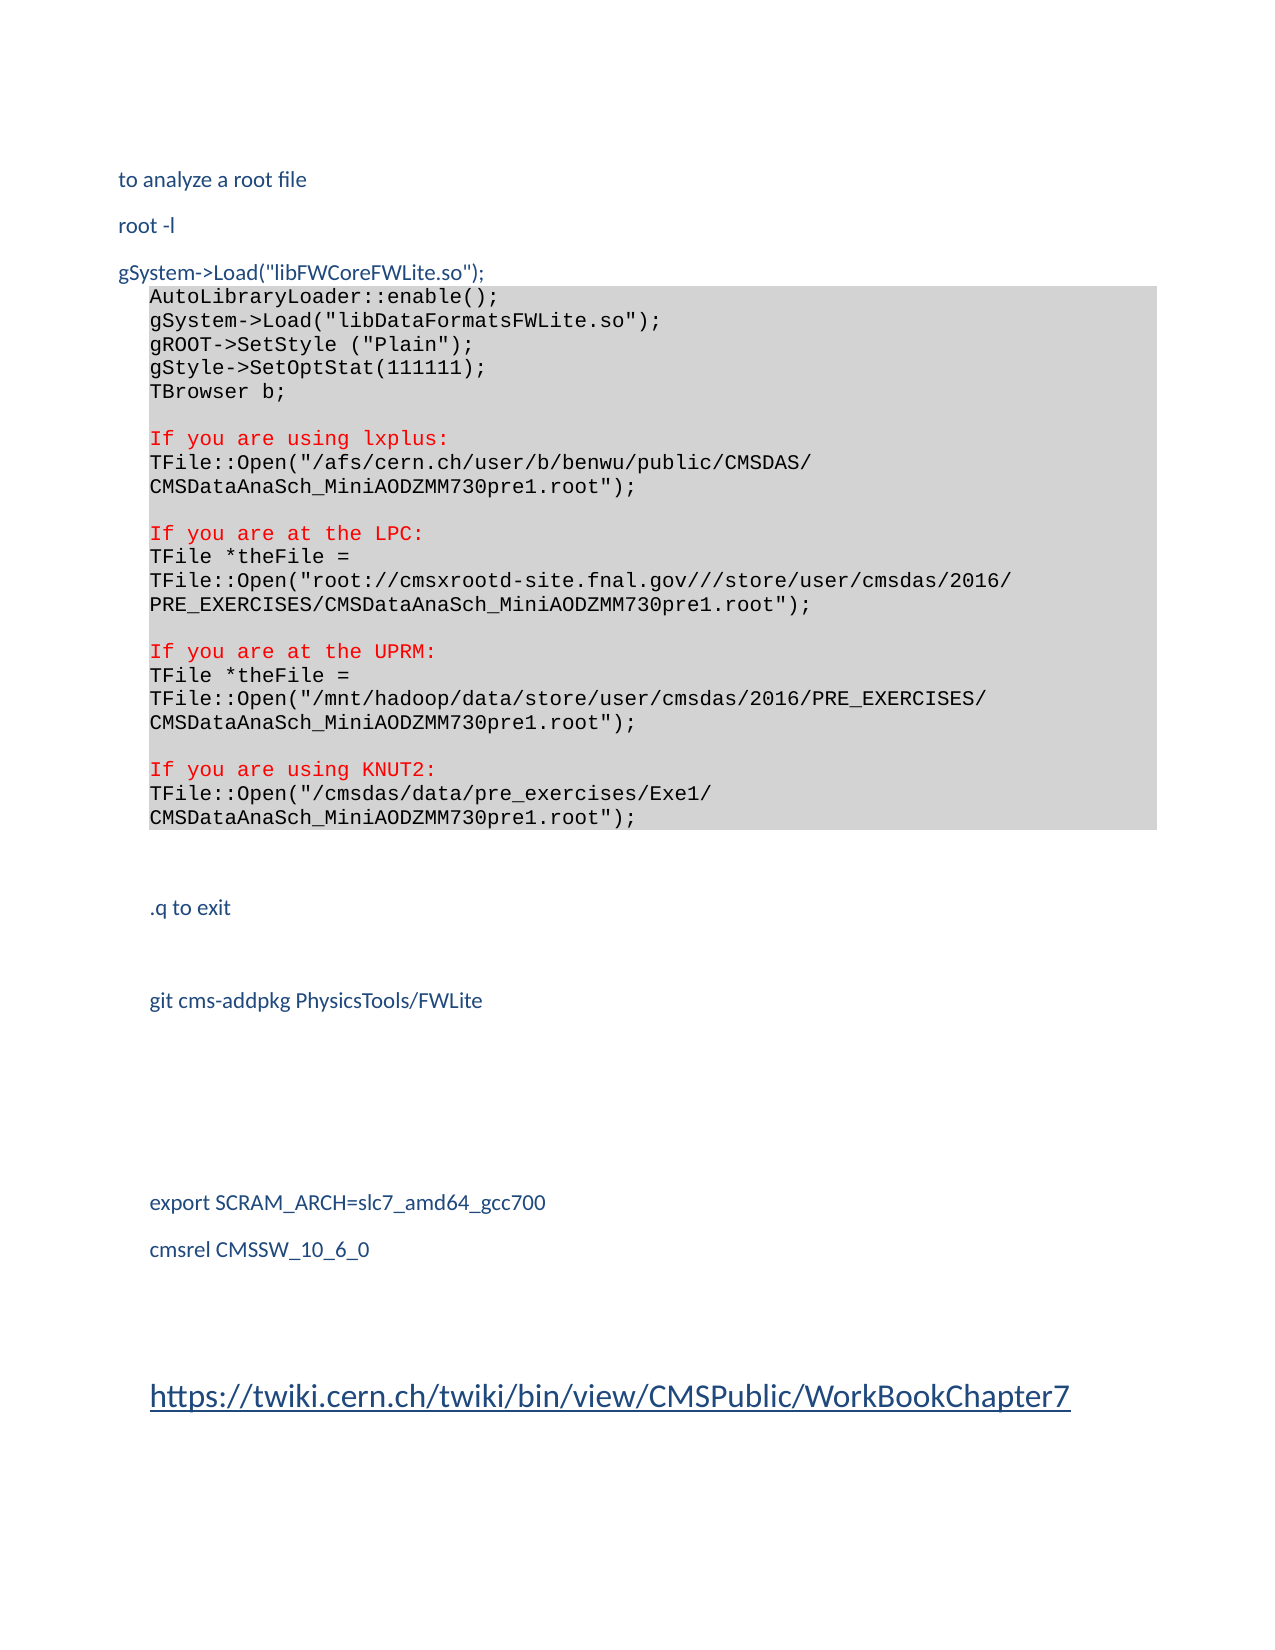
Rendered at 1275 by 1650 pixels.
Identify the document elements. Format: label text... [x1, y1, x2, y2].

text gSystem->Load("libDataFormatsFWLite.so"); [149, 310, 1157, 334]
text gStyle->SetOptStat(111111); [149, 357, 1157, 381]
text git cms-addpkg PhysicsTools/FWLite [149, 986, 1157, 1014]
text If you are using KNUT2: [149, 759, 1157, 783]
text If you are at the LPC: [149, 523, 1157, 547]
text TFile *theFile = TFile::Open("root://cmsxrootd-site.fnal.gov///store/user/cmsdas/2016/PRE_EXERCISES/CMSDataAnaSch_MiniAODZMM730pre1.root"); [149, 547, 1157, 617]
text https://twiki.cern.ch/twiki/bin/view/CMSPublic/WorkBookChapter7 [149, 1376, 1157, 1416]
text gSystem->Load("libFWCoreFWLite.so"); [118, 258, 1157, 286]
text to analyze a root file [118, 165, 1157, 193]
text cmsrel CMSSW_10_6_0 [149, 1235, 1157, 1263]
text export SCRAM_ARCH=slc7_amd64_gcc700 [149, 1188, 1157, 1216]
text TBrowser b; [149, 381, 1157, 405]
text TFile::Open("/cmsdas/data/pre_exercises/Exe1/CMSDataAnaSch_MiniAODZMM730pre1.root"); [149, 783, 1157, 830]
text .q to exit [149, 860, 1157, 921]
text gROOT->SetStyle ("Plain"); [149, 334, 1157, 357]
text If you are at the UPRM: [149, 641, 1157, 665]
text If you are using lxplus: [149, 428, 1157, 452]
text TFile *theFile = TFile::Open("/mnt/hadoop/data/store/user/cmsdas/2016/PRE_EXERCISES/CMSDataAnaSch_MiniAODZMM730pre1.root"); [149, 665, 1157, 736]
text AutoLibraryLoader::enable(); [149, 286, 1157, 310]
text root -l [118, 212, 1157, 240]
text TFile::Open("/afs/cern.ch/user/b/benwu/public/CMSDAS/CMSDataAnaSch_MiniAODZMM730pre1.root"); [149, 452, 1157, 499]
